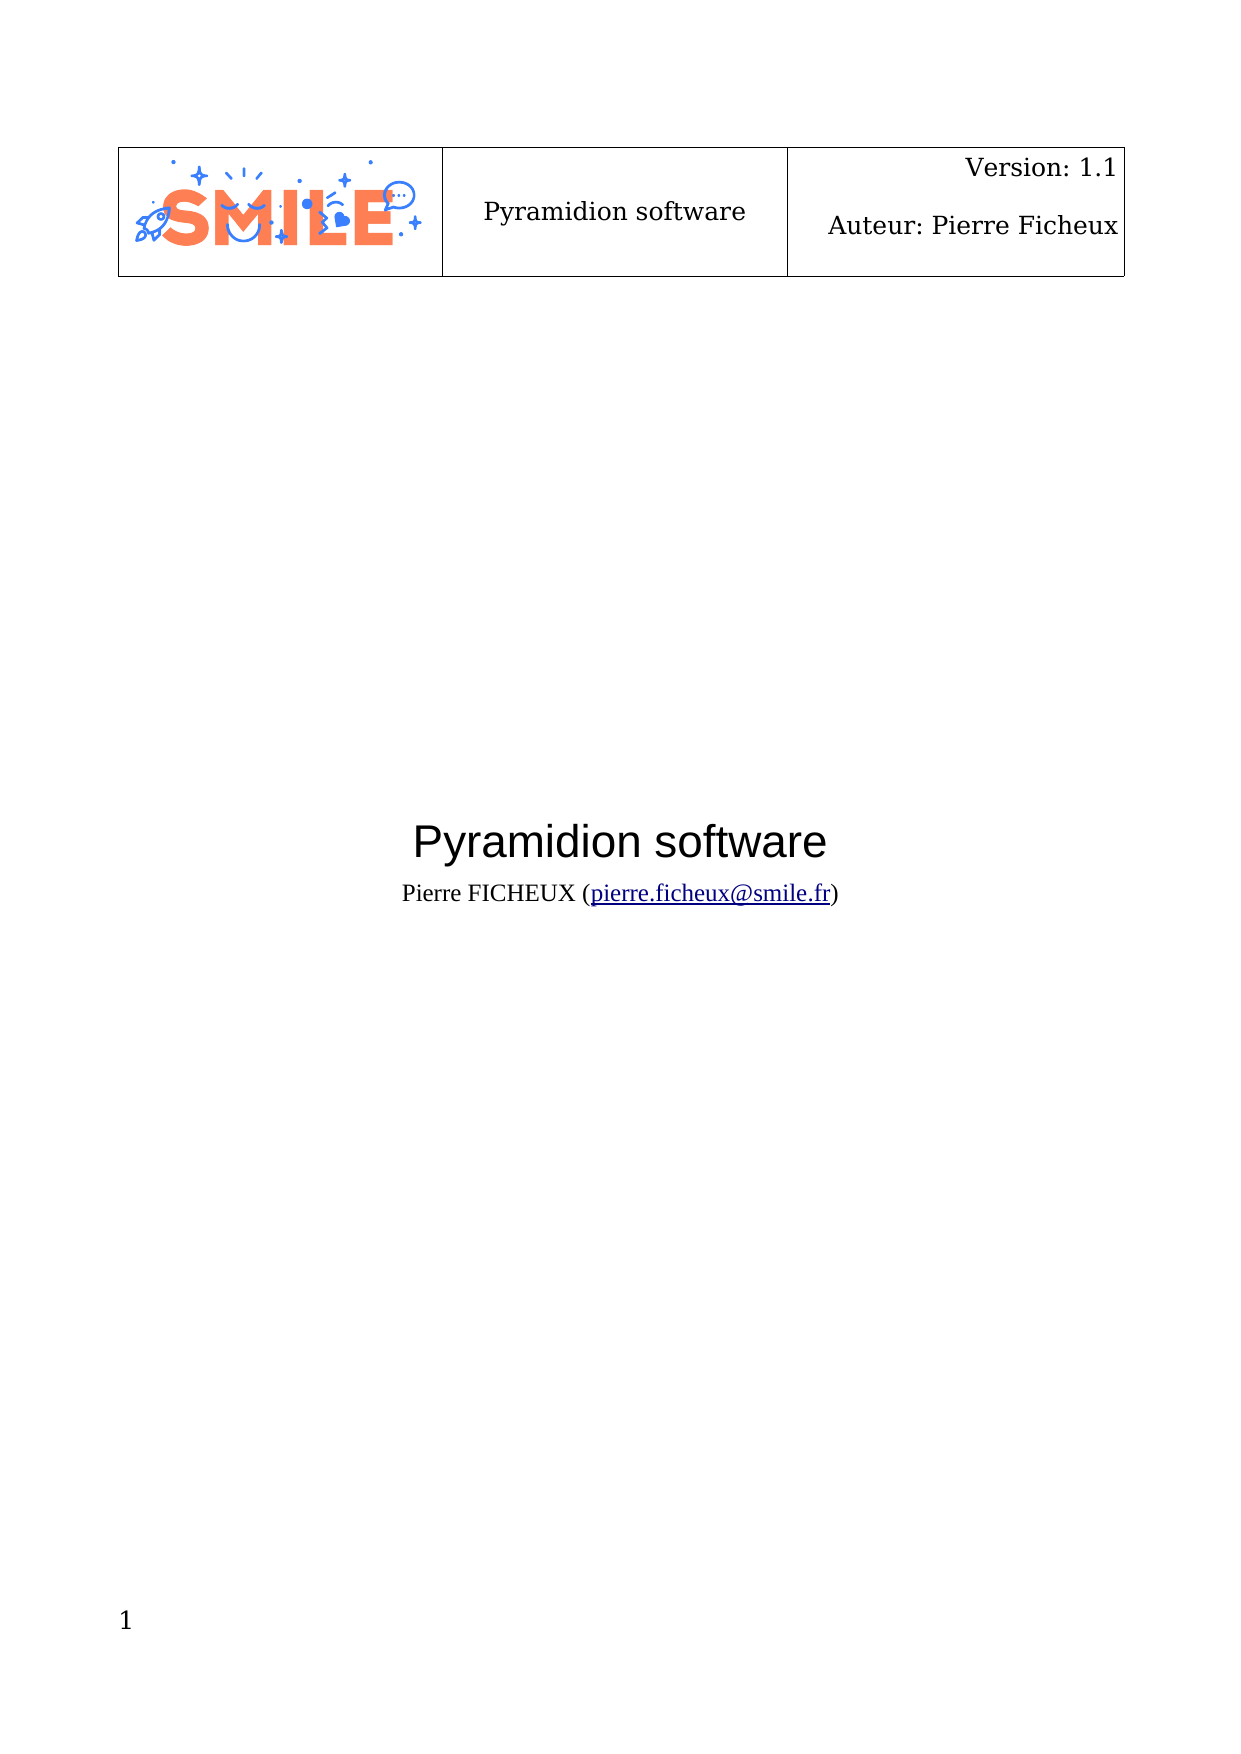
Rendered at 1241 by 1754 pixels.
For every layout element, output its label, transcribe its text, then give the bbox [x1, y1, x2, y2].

subtitle Pyramidion software [118, 816, 1122, 867]
picture [123, 153, 437, 265]
text Pierre FICHEUX (pierre.ficheux@smile.fr) [118, 879, 1122, 907]
